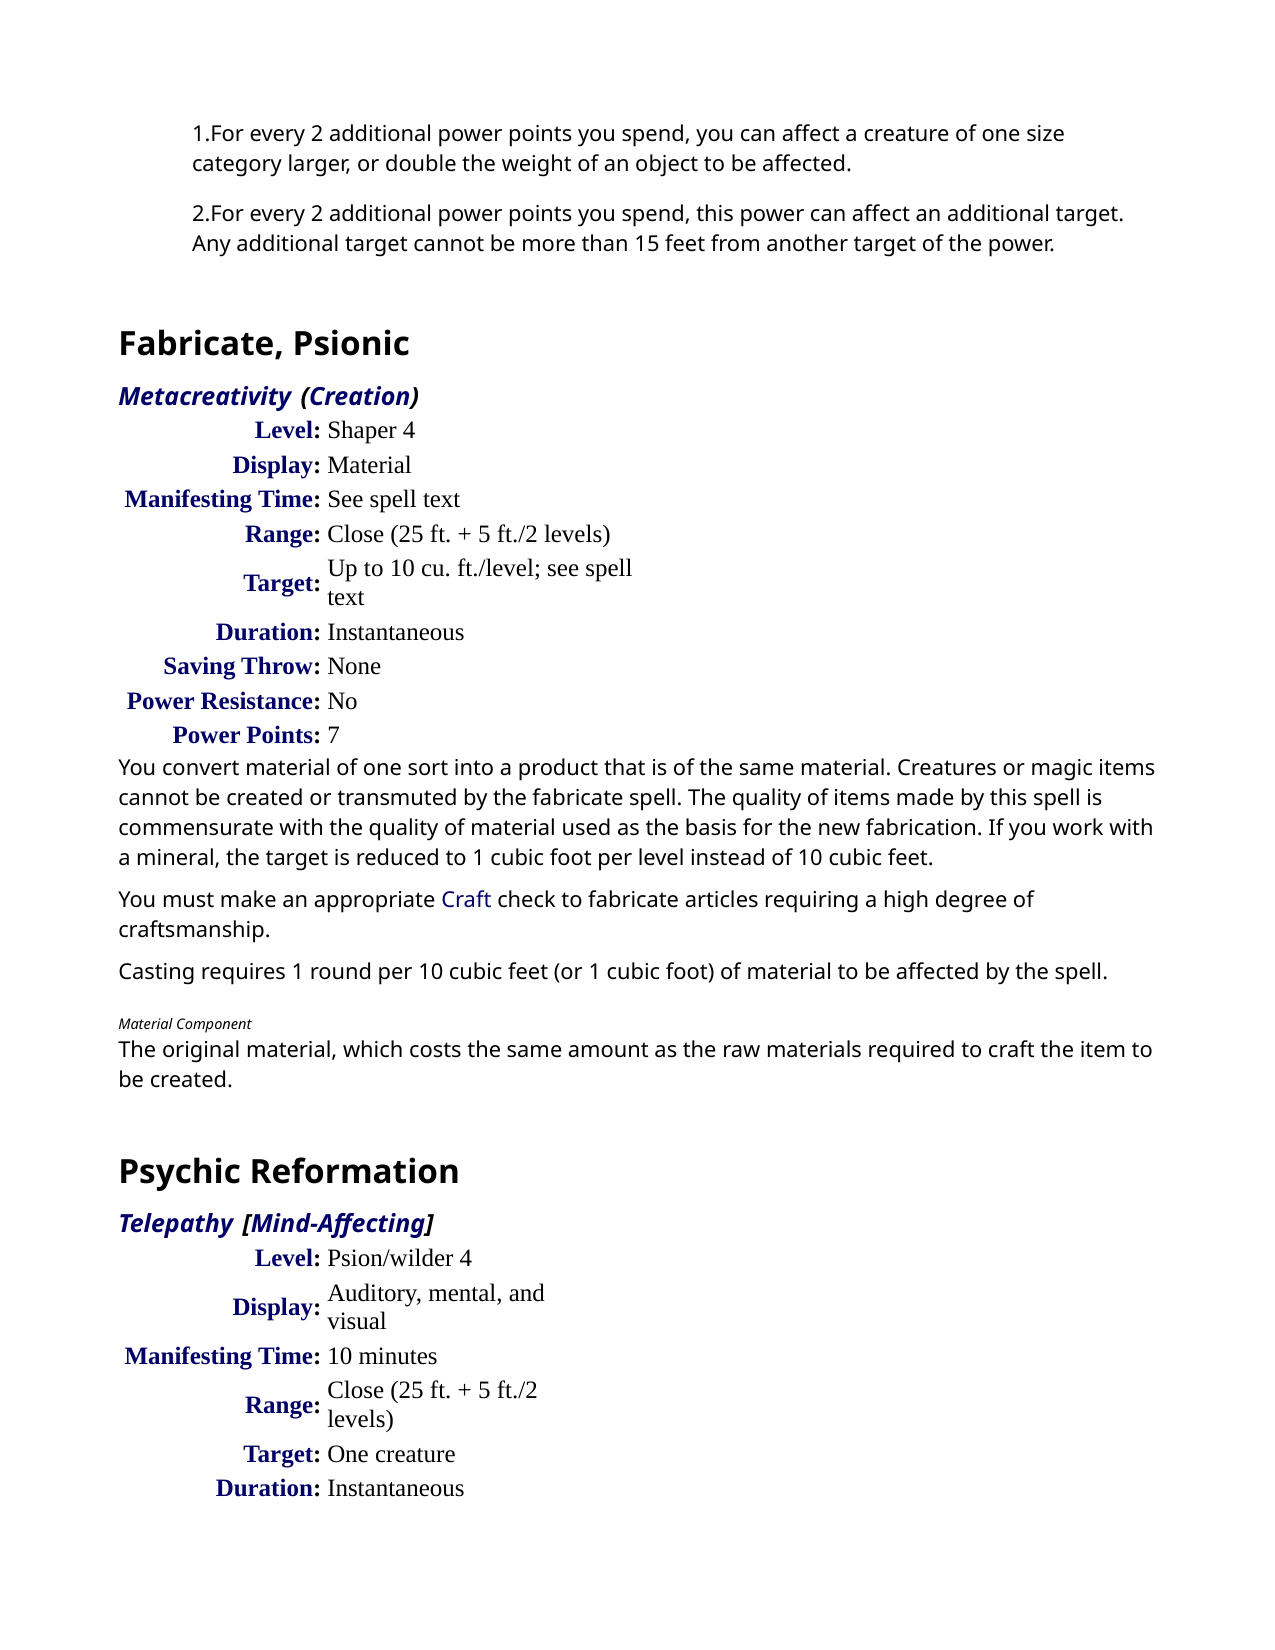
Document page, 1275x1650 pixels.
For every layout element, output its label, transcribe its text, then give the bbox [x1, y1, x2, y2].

table_header Psion/wilder 4 [324, 1240, 613, 1275]
subtitle Fabricate, Psionic [118, 320, 1157, 366]
table_cell Material [324, 447, 675, 481]
table_cell Close (25 ft. + 5 ft./2 levels) [324, 516, 675, 551]
table_cell Display: [118, 1275, 324, 1338]
text Casting requires 1 round per 10 cubic feet (or 1 cubic foot) of material to be affected by the spell. [118, 956, 1157, 986]
table_cell Power Points: [118, 718, 324, 752]
table_header Level: [118, 1240, 324, 1275]
list For every 2 additional power points you spend, this power can affect an additional target. Any additional target cannot be more than 15 feet from another target of the power. [118, 198, 1157, 258]
table_header Shaper 4 [324, 412, 675, 447]
table_cell Range: [118, 516, 324, 551]
table_cell Saving Throw: [118, 649, 324, 683]
text You must make an appropriate Craft check to fabricate articles requiring a high degree of craftsmanship. [118, 884, 1157, 943]
table_cell Power Resistance: [118, 683, 324, 718]
list For every 2 additional power points you spend, you can affect a creature of one size category larger, or double the weight of an object to be affected. [118, 118, 1157, 178]
table_cell Up to 10 cu. ft./level; see spell text [324, 551, 675, 614]
text The original material, which costs the same amount as the raw materials required to craft the item to be created. [118, 1034, 1157, 1093]
table_cell Range: [118, 1373, 324, 1436]
table_cell Duration: [118, 614, 324, 648]
subtitle Material Component [118, 1014, 1157, 1034]
table_cell Target: [118, 551, 324, 614]
table_cell Instantaneous [324, 1471, 613, 1505]
table_cell Target: [118, 1436, 324, 1471]
table_cell 10 minutes [324, 1338, 613, 1373]
table_cell Close (25 ft. + 5 ft./2 levels) [324, 1373, 613, 1436]
table_cell Manifesting Time: [118, 481, 324, 516]
table_cell Manifesting Time: [118, 1338, 324, 1373]
table_cell Display: [118, 447, 324, 481]
table_header Level: [118, 412, 324, 447]
table_cell One creature [324, 1436, 613, 1471]
subtitle Telepathy [Mind-Affecting] [118, 1206, 1157, 1240]
table_cell 7 [324, 718, 675, 752]
table_cell None [324, 649, 675, 683]
subtitle Metacreativity (Creation) [118, 378, 1157, 412]
table_cell See spell text [324, 481, 675, 516]
text You convert material of one sort into a product that is of the same material. Creatures or magic items cannot be created or transmuted by the fabricate spell. The quality of items made by this spell is commensurate with the quality of material used as the basis for the new fabrication. If you work with a mineral, the target is reduced to 1 cubic foot per level instead of 10 cubic feet. [118, 752, 1157, 871]
table_cell Instantaneous [324, 614, 675, 648]
table_cell Duration: [118, 1471, 324, 1505]
table_cell Auditory, mental, and visual [324, 1275, 613, 1338]
subtitle Psychic Reformation [118, 1148, 1157, 1193]
table_cell No [324, 683, 675, 718]
